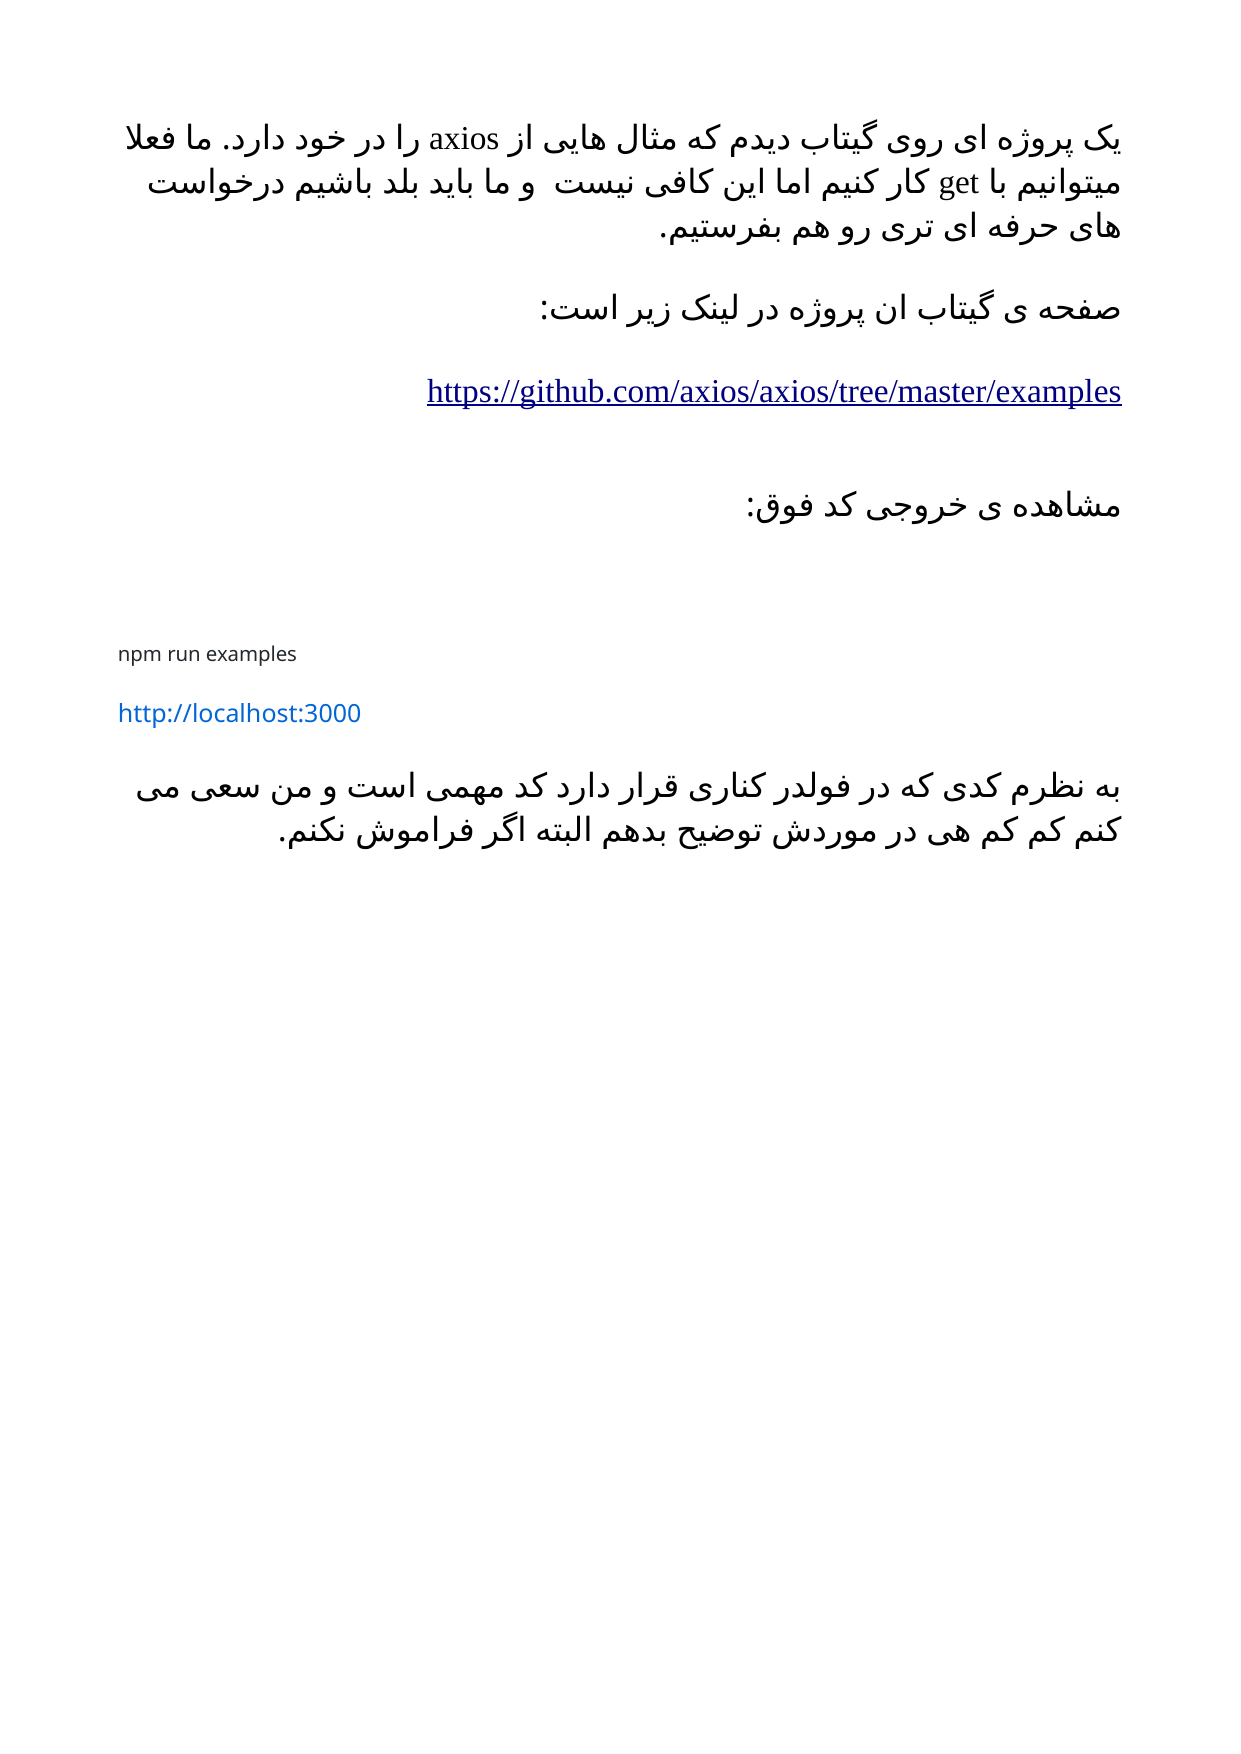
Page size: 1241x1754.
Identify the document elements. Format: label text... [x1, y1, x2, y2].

text https://github.com/axios/axios/tree/master/examples [118, 371, 1122, 409]
text مشاهده ی خروجی کد فوق: [118, 486, 1122, 611]
text به نظرم کدی که در فولدر کناری قرار دارد کد مهمی است و من سعی می کنم کم کم هی در موردش توضیح بدهم البته اگر فراموش نکنم. [118, 768, 1122, 855]
text http://localhost:3000 [118, 696, 1122, 730]
text یک پروژه ای روی گیتاب دیدم که مثال هایی از axios را در خود دارد. ما فعلا میتوانیم با get کار کنیم اما این کافی نیست و ما باید بلد باشیم درخواست های حرفه ای تری رو هم بفرستیم. [118, 118, 1122, 251]
text npm run examples [118, 639, 1122, 667]
text صفحه ی گیتاب ان پروژه در لینک زیر است: [118, 289, 1122, 371]
